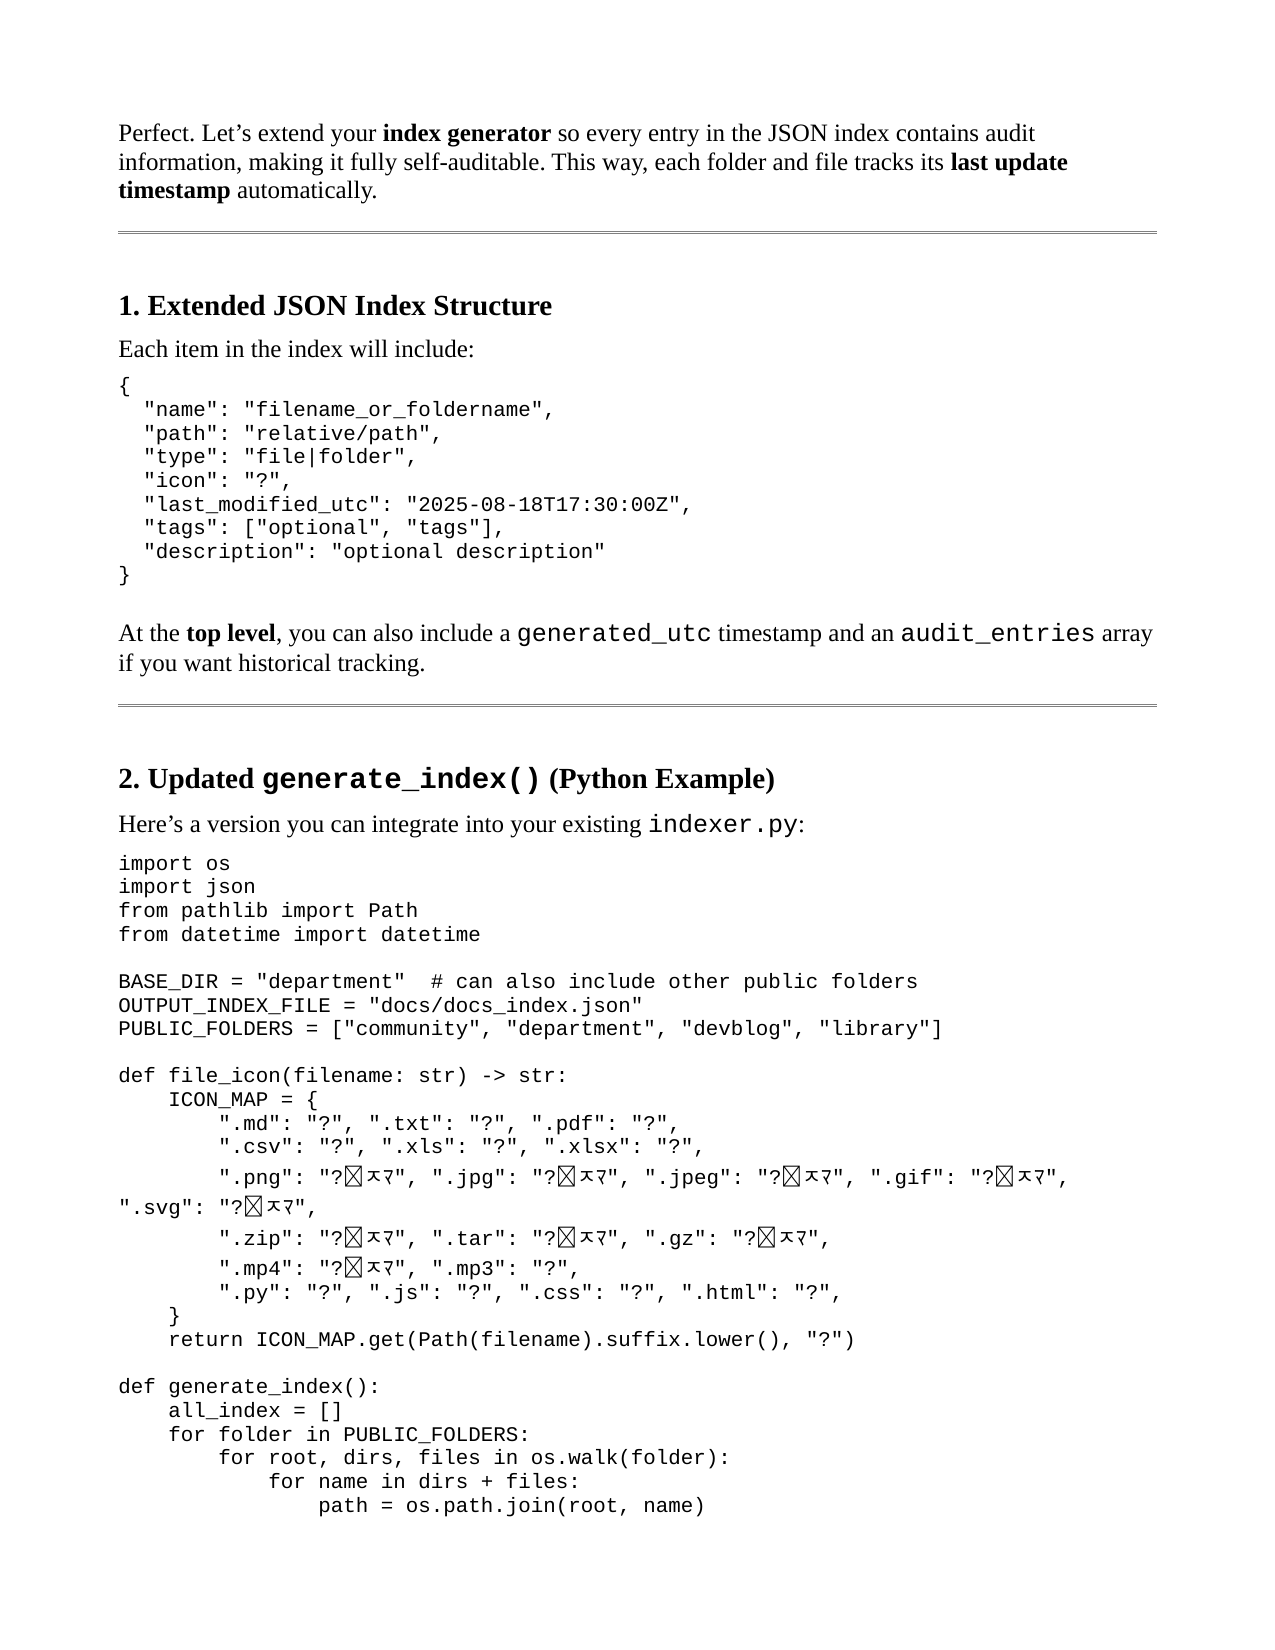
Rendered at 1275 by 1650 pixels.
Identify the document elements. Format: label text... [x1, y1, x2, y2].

text Here’s a version you can integrate into your existing indexer.py: [118, 809, 1157, 840]
text ".png": "?￯ﾸﾏ", ".jpg": "?￯ﾸﾏ", ".jpeg": "?￯ﾸﾏ", ".gif": "?￯ﾸﾏ", ".svg": "?￯ﾸﾏ", [118, 1160, 1157, 1221]
text "type": "file|folder", [118, 446, 1157, 470]
text OUTPUT_INDEX_FILE = "docs/docs_index.json" [118, 994, 1157, 1018]
text Each item in the index will include: [118, 334, 1157, 363]
text for root, dirs, files in os.walk(folder): [118, 1447, 1157, 1471]
subtitle 2. Updated generate_index() (Python Example) [118, 761, 1157, 797]
text } [118, 1305, 1157, 1329]
text path = os.path.join(root, name) [118, 1494, 1157, 1518]
text "path": "relative/path", [118, 423, 1157, 446]
text "description": "optional description" [118, 541, 1157, 564]
text from pathlib import Path [118, 900, 1157, 924]
text { [118, 375, 1157, 399]
text import json [118, 876, 1157, 900]
text } [118, 564, 1157, 588]
text def file_icon(filename: str) -> str: [118, 1066, 1157, 1089]
text "tags": ["optional", "tags"], [118, 517, 1157, 541]
text ".csv": "?", ".xls": "?", ".xlsx": "?", [118, 1136, 1157, 1160]
text return ICON_MAP.get(Path(filename).suffix.lower(), "?") [118, 1329, 1157, 1353]
text for name in dirs + files: [118, 1471, 1157, 1494]
text Perfect. Let’s extend your index generator so every entry in the JSON index contains audit information, making it fully self-auditable. This way, each folder and file tracks its last update timestamp automatically. [118, 118, 1157, 204]
text PUBLIC_FOLDERS = ["community", "department", "devblog", "library"] [118, 1018, 1157, 1042]
text "last_modified_utc": "2025-08-18T17:30:00Z", [118, 493, 1157, 517]
text def generate_index(): [118, 1376, 1157, 1400]
text ".py": "?", ".js": "?", ".css": "?", ".html": "?", [118, 1282, 1157, 1305]
text ".mp4": "?￯ﾸﾏ", ".mp3": "?", [118, 1251, 1157, 1282]
text "name": "filename_or_foldername", [118, 399, 1157, 423]
subtitle 1. Extended JSON Index Structure [118, 288, 1157, 322]
text ICON_MAP = { [118, 1089, 1157, 1113]
text ".zip": "?￯ﾸﾏ", ".tar": "?￯ﾸﾏ", ".gz": "?￯ﾸﾏ", [118, 1221, 1157, 1251]
text all_index = [] [118, 1400, 1157, 1424]
text for folder in PUBLIC_FOLDERS: [118, 1424, 1157, 1447]
text import os [118, 853, 1157, 876]
text "icon": "?", [118, 470, 1157, 493]
text ".md": "?", ".txt": "?", ".pdf": "?", [118, 1113, 1157, 1136]
text from datetime import datetime [118, 924, 1157, 947]
text BASE_DIR = "department" # can also include other public folders [118, 971, 1157, 994]
text At the top level, you can also include a generated_utc timestamp and an audit_entries array if you want historical tracking. [118, 618, 1157, 677]
